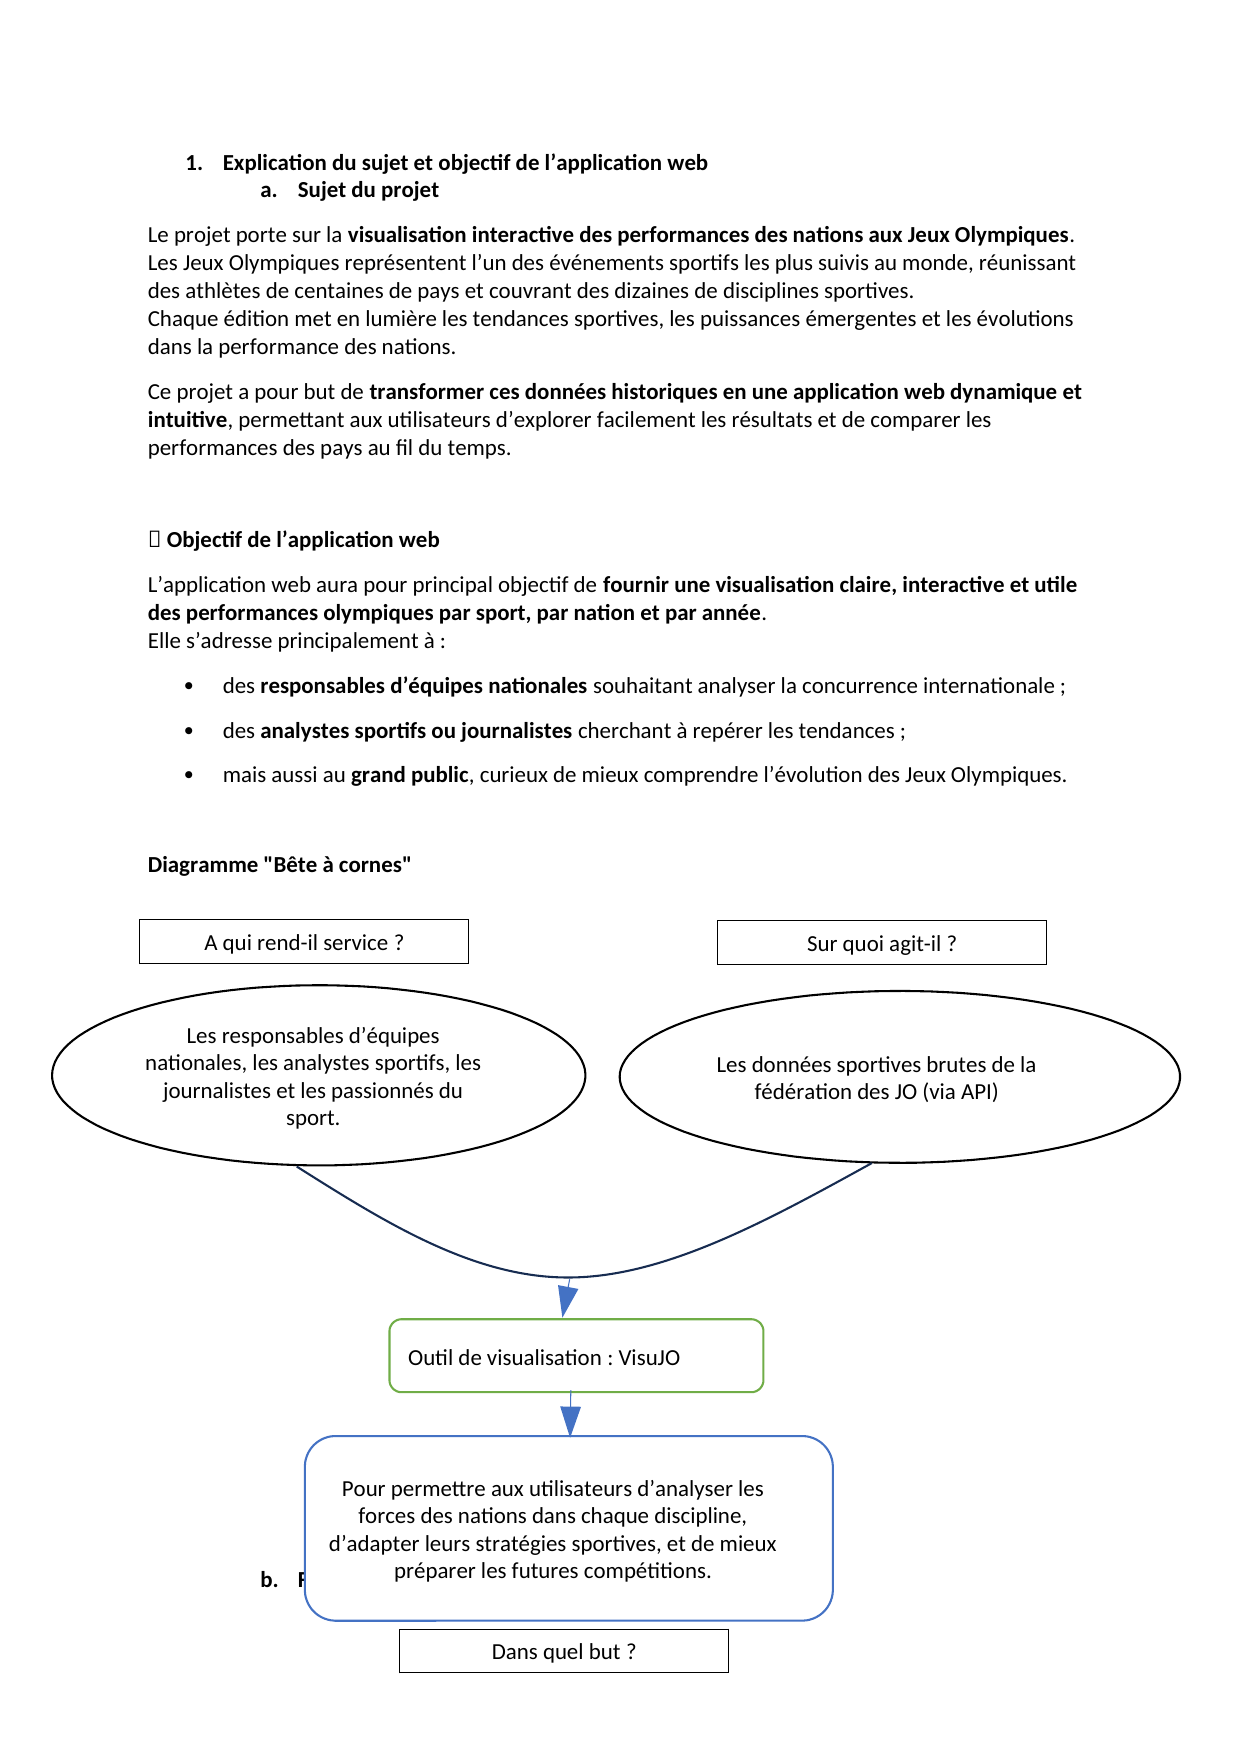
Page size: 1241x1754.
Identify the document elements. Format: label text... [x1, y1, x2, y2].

list Fonctionnalités principales prévues : [260, 1565, 303, 1593]
list Sujet du projet [260, 176, 1093, 204]
text Sur quoi agit-il ? [733, 929, 1031, 957]
text 💡 Objectif de l’application web [148, 522, 1093, 554]
text Diagramme "Bête à cornes" [148, 850, 1093, 878]
list des analystes sportifs ou journalistes cherchant à repérer les tendances ; [185, 716, 1093, 744]
list des responsables d’équipes nationales souhaitant analyser la concurrence internationale ; [185, 671, 1093, 699]
text L’application web aura pour principal objectif de fournir une visualisation claire, interactive et utile des performances olympiques par sport, par nation et par année. Elle s’adresse principalement à : [148, 570, 1093, 654]
list mais aussi au grand public, curieux de mieux comprendre l’évolution des Jeux Olympiques. [185, 761, 1093, 788]
text Ce projet a pour but de transformer ces données historiques en une application web dynamique et intuitive, permettant aux utilisateurs d’explorer facilement les résultats et de comparer les performances des pays au fil du temps. [148, 377, 1093, 461]
list Fonctionnalités principales prévues : [834, 1565, 1093, 1593]
text Dans quel but ? [415, 1637, 713, 1665]
list Explication du sujet et objectif de l’application web [185, 148, 1093, 176]
text A qui rend-il service ? [155, 928, 453, 956]
text Le projet porte sur la visualisation interactive des performances des nations aux Jeux Olympiques. Les Jeux Olympiques représentent l’un des événements sportifs les plus suivis au monde, réunissant des athlètes de centaines de pays et couvrant des dizaines de disciplines sportives. Chaque édition met en lumière les tendances sportives, les puissances émergentes et les évolutions dans la performance des nations. [148, 220, 1093, 360]
